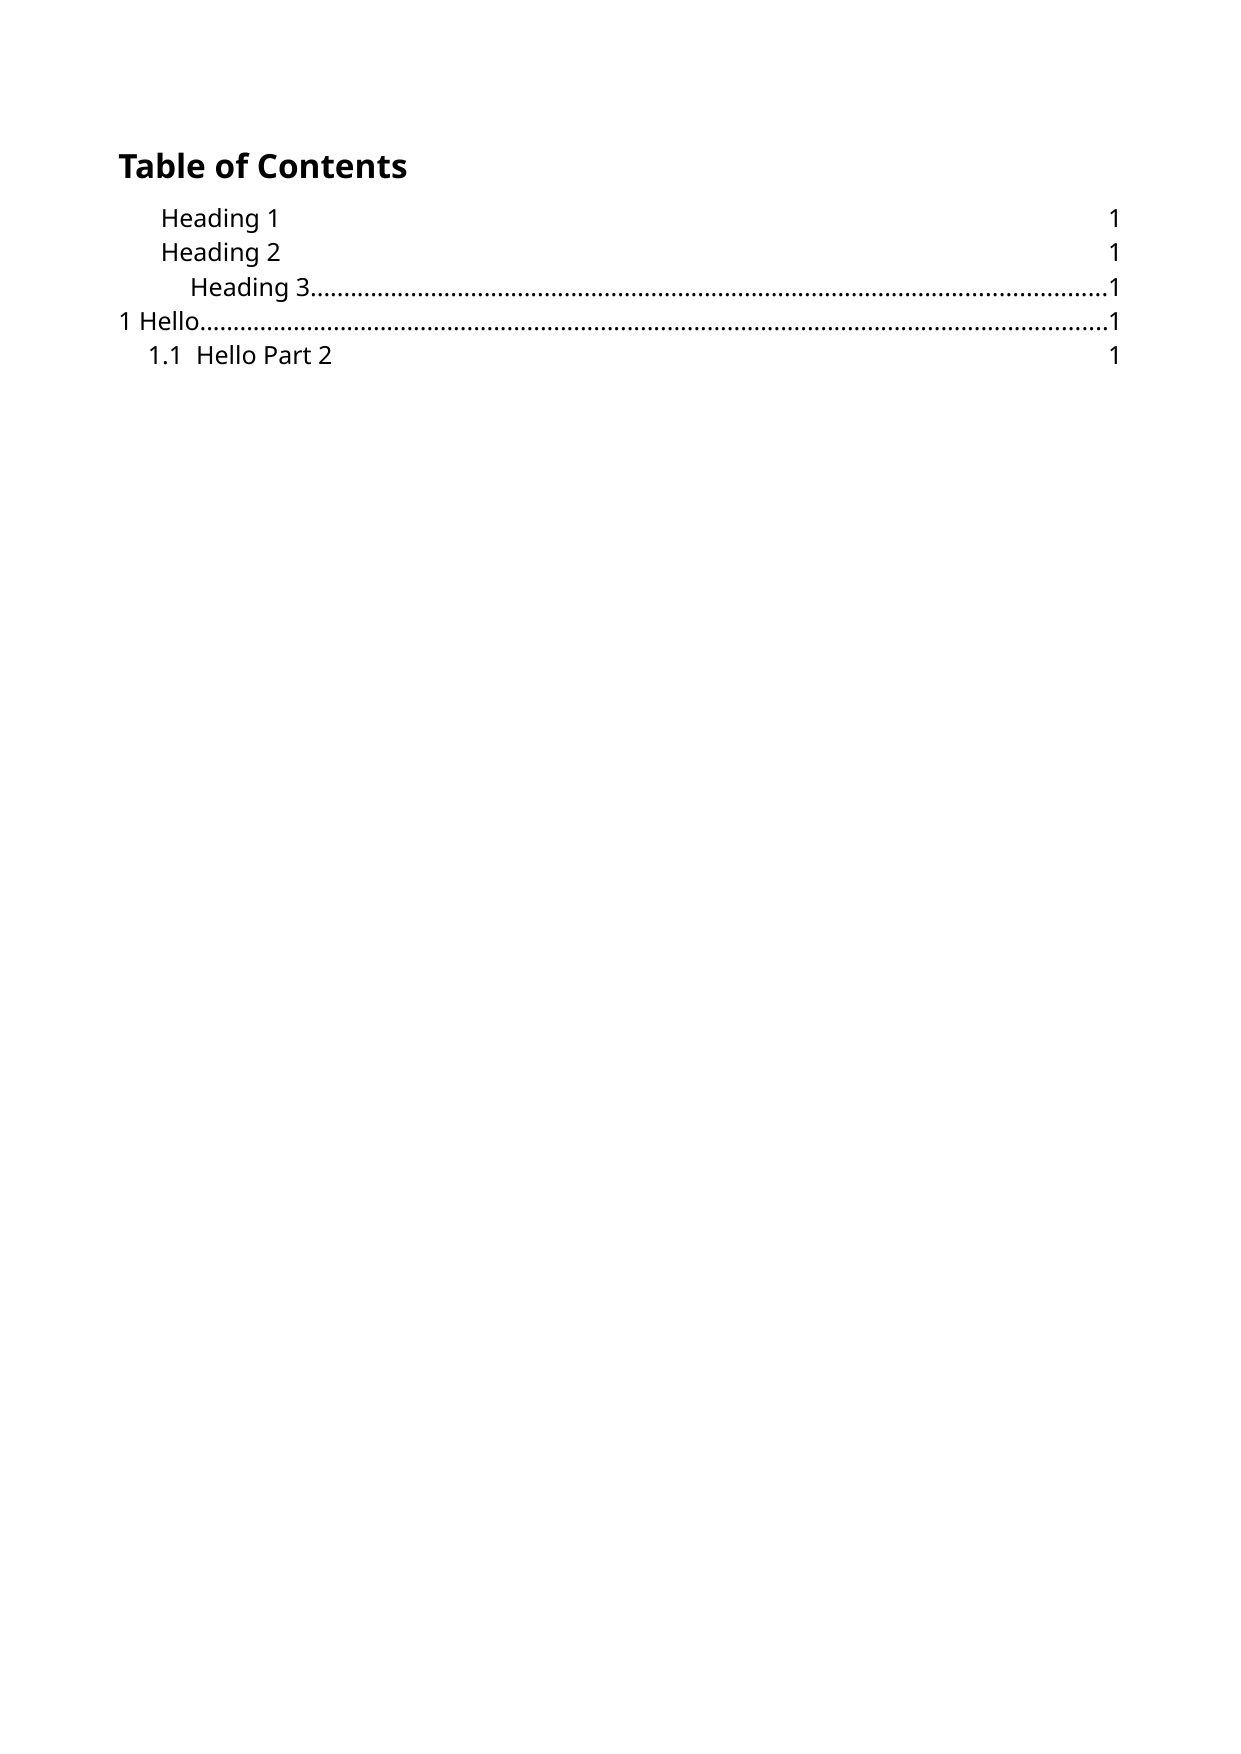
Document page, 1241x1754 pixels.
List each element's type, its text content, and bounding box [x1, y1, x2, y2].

subtitle Table of Contents [118, 143, 1122, 188]
text Heading 3 1 [177, 269, 1122, 303]
text Heading 1 1 [148, 201, 1122, 235]
text 1.1 Hello Part 2 1 [148, 337, 1122, 371]
text 1 Hello 1 [118, 303, 1122, 337]
text Heading 2 1 [148, 235, 1122, 269]
